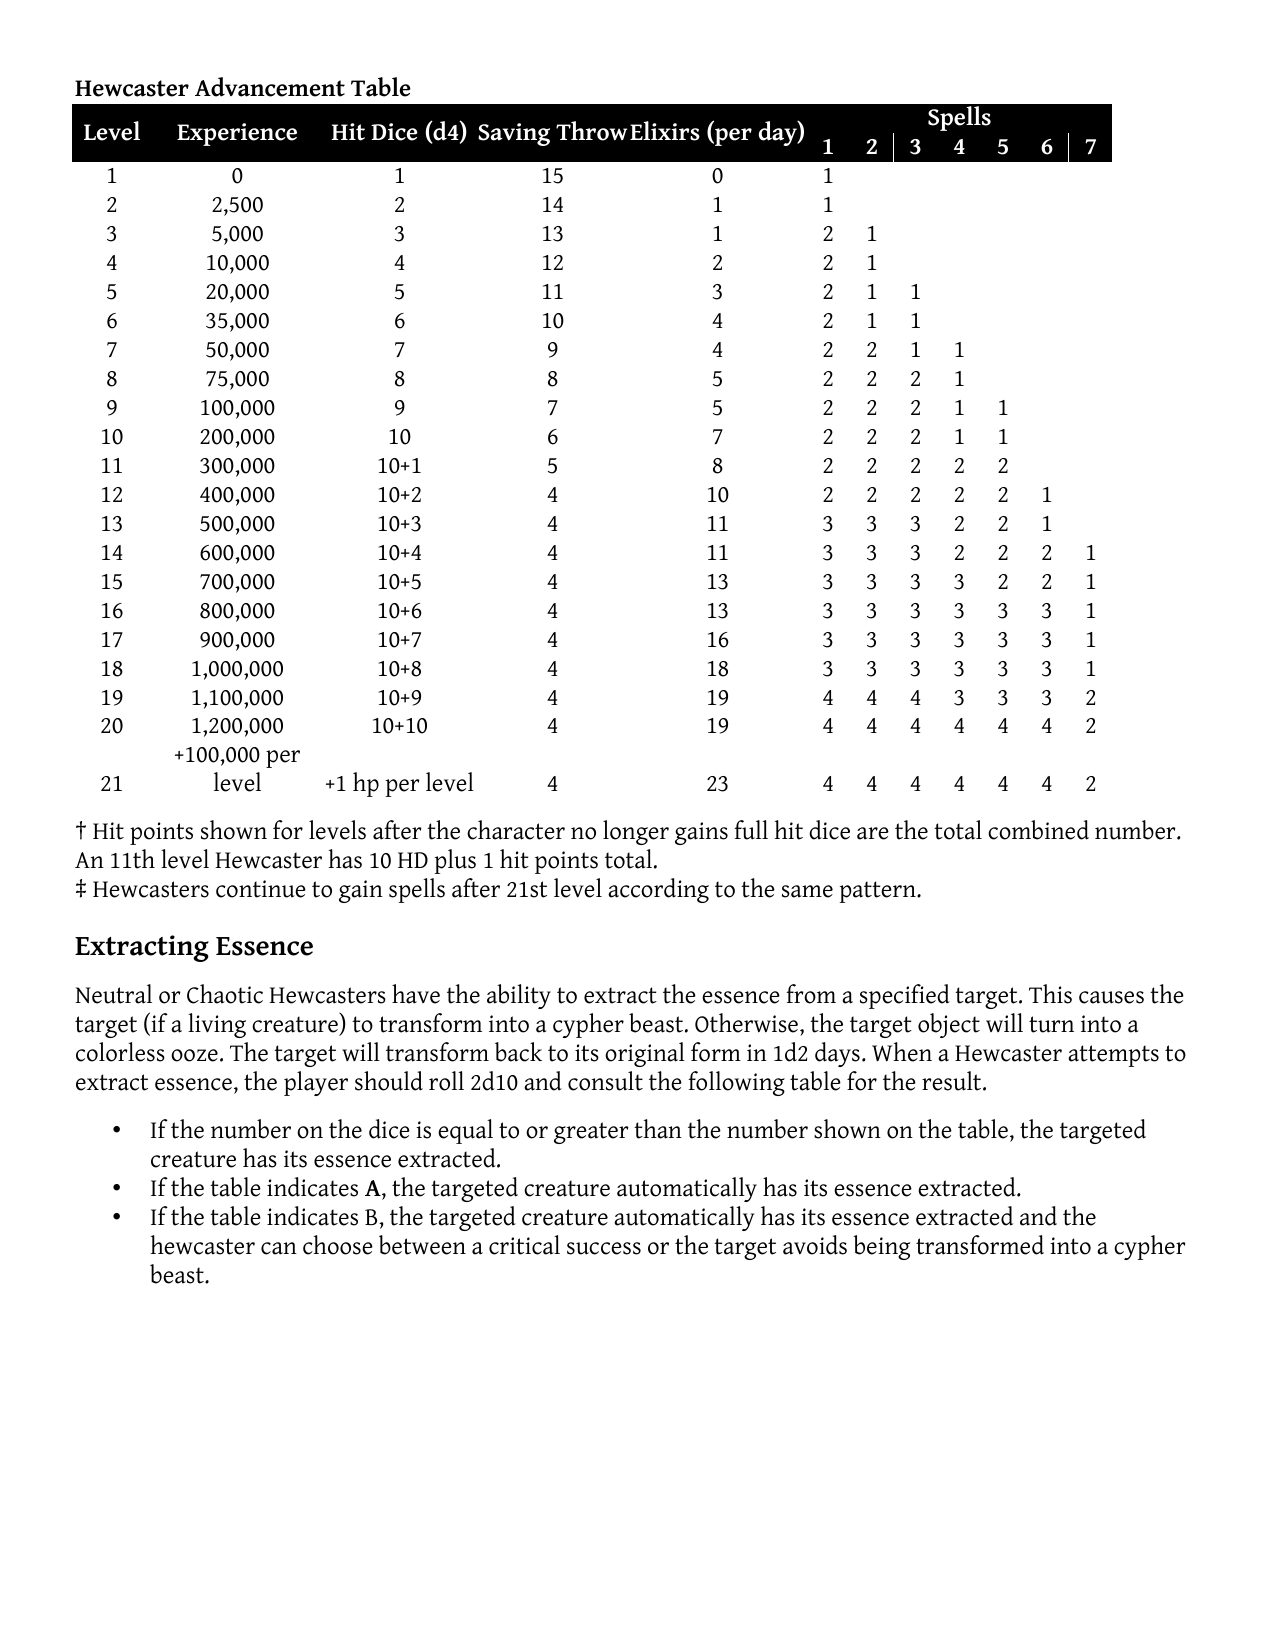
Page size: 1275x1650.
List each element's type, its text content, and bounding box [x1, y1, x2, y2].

table_cell 3 [937, 567, 981, 596]
table_cell 1 [894, 278, 937, 307]
table_cell 3 [850, 596, 893, 625]
table_cell 13 [629, 596, 806, 625]
table_cell 14 [476, 191, 629, 220]
table_cell 4 [1025, 712, 1068, 741]
table_cell 7 [72, 336, 152, 364]
table_cell [1069, 451, 1112, 480]
table_cell 4 [937, 133, 981, 162]
table_cell 3 [629, 278, 806, 307]
table_cell 3 [1025, 596, 1068, 625]
list If the number on the dice is equal to or greater than the number shown on the table, the targeted creature has its essence extracted. [112, 1117, 1200, 1174]
table_cell 20 [72, 712, 152, 741]
table_cell 2 [850, 394, 893, 422]
table_cell 4 [476, 596, 629, 625]
table_cell 4 [937, 741, 981, 799]
table_cell 1 [1069, 567, 1112, 596]
table_cell 50,000 [152, 336, 323, 364]
table_cell 2 [806, 336, 850, 364]
table_cell 3 [894, 538, 937, 567]
table_cell [981, 162, 1025, 191]
table_cell [1069, 336, 1112, 364]
table_cell 3 [850, 509, 893, 538]
table_cell 4 [476, 509, 629, 538]
table_cell 2 [629, 249, 806, 278]
table_cell [1069, 394, 1112, 422]
table_cell [1069, 480, 1112, 509]
table_cell 3 [323, 220, 476, 249]
table_cell 9 [323, 394, 476, 422]
table_cell 4 [476, 567, 629, 596]
table_cell 10+7 [323, 625, 476, 654]
table_cell [1025, 220, 1068, 249]
table_cell [894, 162, 937, 191]
table_cell 23 [629, 741, 806, 799]
table_cell 1 [894, 307, 937, 336]
table_cell 3 [981, 683, 1025, 712]
table_cell 2 [72, 191, 152, 220]
table_cell 200,000 [152, 423, 323, 451]
table_cell 4 [476, 480, 629, 509]
table_cell 4 [476, 683, 629, 712]
table_cell 11 [629, 538, 806, 567]
table_cell 8 [629, 451, 806, 480]
table_cell 3 [1025, 683, 1068, 712]
table_cell 3 [894, 625, 937, 654]
table_cell 3 [937, 596, 981, 625]
table_cell 2 [806, 249, 850, 278]
table_header Spells [806, 104, 1112, 133]
table_cell 2 [981, 480, 1025, 509]
table_cell +1 hp per level [323, 741, 476, 799]
table_cell 1 [894, 336, 937, 364]
table_cell 1 [937, 365, 981, 393]
table_cell 1 [806, 162, 850, 191]
table_header Elixirs (per day) [629, 104, 806, 162]
table_cell 1,100,000 [152, 683, 323, 712]
table_cell 12 [476, 249, 629, 278]
table_cell 4 [476, 741, 629, 799]
table_cell [1025, 249, 1068, 278]
table_cell 10+9 [323, 683, 476, 712]
table_cell [937, 249, 981, 278]
table_cell 4 [629, 307, 806, 336]
table_cell 1,200,000 [152, 712, 323, 741]
table_cell 3 [894, 654, 937, 683]
table_cell 2 [1069, 683, 1112, 712]
table_cell 4 [894, 683, 937, 712]
table_cell [981, 220, 1025, 249]
table_cell 2 [850, 336, 893, 364]
table_cell 1 [850, 220, 893, 249]
table_cell 1,000,000 [152, 654, 323, 683]
table_cell 1 [981, 394, 1025, 422]
table_cell [1025, 307, 1068, 336]
table_cell 1 [937, 394, 981, 422]
table_cell 10+2 [323, 480, 476, 509]
table_cell 6 [323, 307, 476, 336]
table_cell 6 [72, 307, 152, 336]
table_cell 3 [1025, 654, 1068, 683]
table_cell 4 [806, 683, 850, 712]
table_cell 3 [850, 654, 893, 683]
table_cell [1025, 365, 1068, 393]
table_cell 15 [72, 567, 152, 596]
table_cell 3 [806, 567, 850, 596]
table_cell [1069, 278, 1112, 307]
table_cell 9 [72, 394, 152, 422]
table_cell 1 [1025, 509, 1068, 538]
table_cell 6 [1025, 133, 1068, 162]
table_cell 3 [806, 596, 850, 625]
table_cell 3 [894, 567, 937, 596]
table_cell 3 [1025, 625, 1068, 654]
list If the table indicates B, the targeted creature automatically has its essence extracted and the hewcaster can choose between a critical success or the target avoids being transformed into a cypher beast. [112, 1203, 1200, 1290]
table_cell [937, 220, 981, 249]
table_cell 2 [981, 567, 1025, 596]
table_cell 4 [850, 741, 893, 799]
table_cell 3 [806, 509, 850, 538]
table_header Experience [152, 104, 323, 162]
table_cell 3 [850, 538, 893, 567]
table_cell 12 [72, 480, 152, 509]
table_cell 3 [894, 509, 937, 538]
table_cell 4 [476, 654, 629, 683]
table_cell 3 [72, 220, 152, 249]
table_cell 10+4 [323, 538, 476, 567]
text † Hit points shown for levels after the character no longer gains full hit dice are the total combined number. An 11th level Hewcaster has 10 HD plus 1 hit points total. ‡ Hewcasters continue to gain spells after 21st level according to the same pattern. [75, 818, 1200, 904]
table_cell 1 [850, 278, 893, 307]
table_cell 10+8 [323, 654, 476, 683]
table_cell 4 [629, 336, 806, 364]
table_cell 19 [629, 683, 806, 712]
table_cell 2 [806, 480, 850, 509]
table_cell [1025, 278, 1068, 307]
table_cell [1025, 394, 1068, 422]
table_cell [1069, 509, 1112, 538]
table_header Level [72, 104, 152, 162]
table_cell 2 [937, 509, 981, 538]
table_cell 3 [894, 133, 937, 162]
table_cell 3 [850, 567, 893, 596]
table_cell 3 [806, 625, 850, 654]
table_cell 2 [894, 423, 937, 451]
table_cell [981, 307, 1025, 336]
table_cell [937, 162, 981, 191]
table_cell 4 [981, 712, 1025, 741]
table_cell 1 [1069, 625, 1112, 654]
table_cell 10,000 [152, 249, 323, 278]
table_cell [1025, 451, 1068, 480]
table_cell 2 [937, 451, 981, 480]
table_cell [1069, 220, 1112, 249]
table_cell 10+1 [323, 451, 476, 480]
table_cell 5 [629, 365, 806, 393]
table_cell [894, 249, 937, 278]
table_cell 11 [476, 278, 629, 307]
table_cell [894, 191, 937, 220]
table_cell 2 [1025, 538, 1068, 567]
table_cell 2 [894, 394, 937, 422]
table_cell 1 [629, 191, 806, 220]
table_cell 2 [806, 394, 850, 422]
table_cell 4 [981, 741, 1025, 799]
table_cell 600,000 [152, 538, 323, 567]
table_cell 2 [981, 538, 1025, 567]
table_cell 7 [323, 336, 476, 364]
table_cell [1069, 249, 1112, 278]
table_cell 900,000 [152, 625, 323, 654]
table_cell 1 [1025, 480, 1068, 509]
table_cell 13 [476, 220, 629, 249]
table_cell 1 [937, 423, 981, 451]
table_cell 10 [476, 307, 629, 336]
table_cell 35,000 [152, 307, 323, 336]
table_cell 400,000 [152, 480, 323, 509]
table_cell 2 [937, 538, 981, 567]
table_cell 2 [894, 365, 937, 393]
table_cell 2 [806, 451, 850, 480]
table_cell [1025, 191, 1068, 220]
table_cell 10+3 [323, 509, 476, 538]
table_cell 15 [476, 162, 629, 191]
table_cell [1025, 336, 1068, 364]
table_cell 2 [850, 423, 893, 451]
table_cell 1 [1069, 596, 1112, 625]
table_cell 3 [937, 625, 981, 654]
table_cell 100,000 [152, 394, 323, 422]
table_cell 17 [72, 625, 152, 654]
table_cell +100,000 per level [152, 741, 323, 799]
table_cell 18 [629, 654, 806, 683]
table_cell 16 [629, 625, 806, 654]
table_cell [1069, 423, 1112, 451]
table_cell [1069, 307, 1112, 336]
table_cell 1 [323, 162, 476, 191]
table_cell 4 [476, 538, 629, 567]
table_cell 3 [981, 625, 1025, 654]
table_cell 9 [476, 336, 629, 364]
table_cell 0 [152, 162, 323, 191]
table_cell 5 [629, 394, 806, 422]
table_cell 11 [629, 509, 806, 538]
table_cell [937, 307, 981, 336]
table_cell 4 [806, 741, 850, 799]
table_cell 4 [894, 712, 937, 741]
table_cell 2 [806, 278, 850, 307]
table_cell 21 [72, 741, 152, 799]
table_cell 5 [323, 278, 476, 307]
table_cell 4 [806, 712, 850, 741]
table_cell 5,000 [152, 220, 323, 249]
table_cell 18 [72, 654, 152, 683]
table_cell 4 [894, 741, 937, 799]
table_cell 2 [806, 220, 850, 249]
table_cell 16 [72, 596, 152, 625]
table_cell 10 [72, 423, 152, 451]
table_cell [937, 278, 981, 307]
table_cell 8 [72, 365, 152, 393]
table_cell 5 [476, 451, 629, 480]
table_cell 10+6 [323, 596, 476, 625]
table_cell 10+10 [323, 712, 476, 741]
table_cell 1 [981, 423, 1025, 451]
table_cell 14 [72, 538, 152, 567]
table_cell 2,500 [152, 191, 323, 220]
table_cell 500,000 [152, 509, 323, 538]
table_cell 2 [981, 451, 1025, 480]
text Neutral or Chaotic Hewcasters have the ability to extract the essence from a specified target. This causes the target (if a living creature) to transform into a cypher beast. Otherwise, the target object will turn into a colorless ooze. The target will transform back to its original form in 1d2 days. When a Hewcaster attempts to extract essence, the player should roll 2d10 and consult the following table for the result. [75, 982, 1200, 1098]
list If the table indicates A, the targeted creature automatically has its essence extracted. [112, 1174, 1200, 1203]
table_cell [850, 191, 893, 220]
table_cell 1 [1069, 654, 1112, 683]
table_cell 7 [476, 394, 629, 422]
table_cell 2 [937, 480, 981, 509]
table_cell 2 [894, 451, 937, 480]
table_cell 4 [1025, 741, 1068, 799]
table_cell 4 [476, 712, 629, 741]
table_cell 5 [981, 133, 1025, 162]
table_cell 3 [806, 654, 850, 683]
table_cell 2 [323, 191, 476, 220]
table_cell 8 [476, 365, 629, 393]
table_cell 4 [476, 625, 629, 654]
table_header Saving Throw [476, 104, 629, 162]
table_cell 4 [323, 249, 476, 278]
table_cell 6 [476, 423, 629, 451]
table_cell 11 [72, 451, 152, 480]
table_cell 1 [806, 133, 850, 162]
table_cell [981, 336, 1025, 364]
table_cell [894, 220, 937, 249]
table_cell 1 [937, 336, 981, 364]
table_cell 20,000 [152, 278, 323, 307]
table_cell 5 [72, 278, 152, 307]
text Hewcaster Advancement Table [75, 75, 1200, 104]
table_cell 4 [850, 683, 893, 712]
table_cell 4 [937, 712, 981, 741]
table_cell 2 [850, 480, 893, 509]
table_cell 10 [323, 423, 476, 451]
table_cell 2 [806, 307, 850, 336]
table_cell 1 [629, 220, 806, 249]
table_cell 3 [894, 596, 937, 625]
table_cell 2 [806, 423, 850, 451]
table_cell [850, 162, 893, 191]
table_cell 3 [937, 683, 981, 712]
table_cell [981, 249, 1025, 278]
table_cell [981, 278, 1025, 307]
table_cell [1025, 162, 1068, 191]
table_cell 4 [850, 712, 893, 741]
table_cell 75,000 [152, 365, 323, 393]
table_cell 13 [72, 509, 152, 538]
table_cell 7 [629, 423, 806, 451]
table_cell 13 [629, 567, 806, 596]
table_cell 2 [981, 509, 1025, 538]
table_cell 4 [72, 249, 152, 278]
table_cell 2 [806, 365, 850, 393]
table_cell 2 [894, 480, 937, 509]
table_cell 1 [806, 191, 850, 220]
table_cell 2 [1069, 741, 1112, 799]
table_cell 2 [850, 133, 893, 162]
table_header Hit Dice (d4) [323, 104, 476, 162]
table_cell 2 [1025, 567, 1068, 596]
table_cell 1 [850, 249, 893, 278]
table_cell 3 [806, 538, 850, 567]
table_cell [1069, 365, 1112, 393]
table_cell 10+5 [323, 567, 476, 596]
table_cell 3 [937, 654, 981, 683]
table_cell 700,000 [152, 567, 323, 596]
table_cell [937, 191, 981, 220]
table_cell [1069, 191, 1112, 220]
table_cell [981, 365, 1025, 393]
table_cell [981, 191, 1025, 220]
table_cell 3 [981, 654, 1025, 683]
table_cell 7 [1069, 133, 1112, 162]
table_cell 800,000 [152, 596, 323, 625]
table_cell 19 [72, 683, 152, 712]
table_cell 2 [1069, 712, 1112, 741]
table_cell 3 [981, 596, 1025, 625]
table_cell 2 [850, 365, 893, 393]
table_cell 2 [850, 451, 893, 480]
table_cell 1 [72, 162, 152, 191]
table_cell 0 [629, 162, 806, 191]
table_cell 10 [629, 480, 806, 509]
table_cell 3 [850, 625, 893, 654]
table_cell 1 [850, 307, 893, 336]
table_cell [1025, 423, 1068, 451]
table_cell [1069, 162, 1112, 191]
table_cell 300,000 [152, 451, 323, 480]
table_cell 8 [323, 365, 476, 393]
table_cell 1 [1069, 538, 1112, 567]
table_cell 19 [629, 712, 806, 741]
subtitle Extracting Essence [75, 929, 1200, 963]
